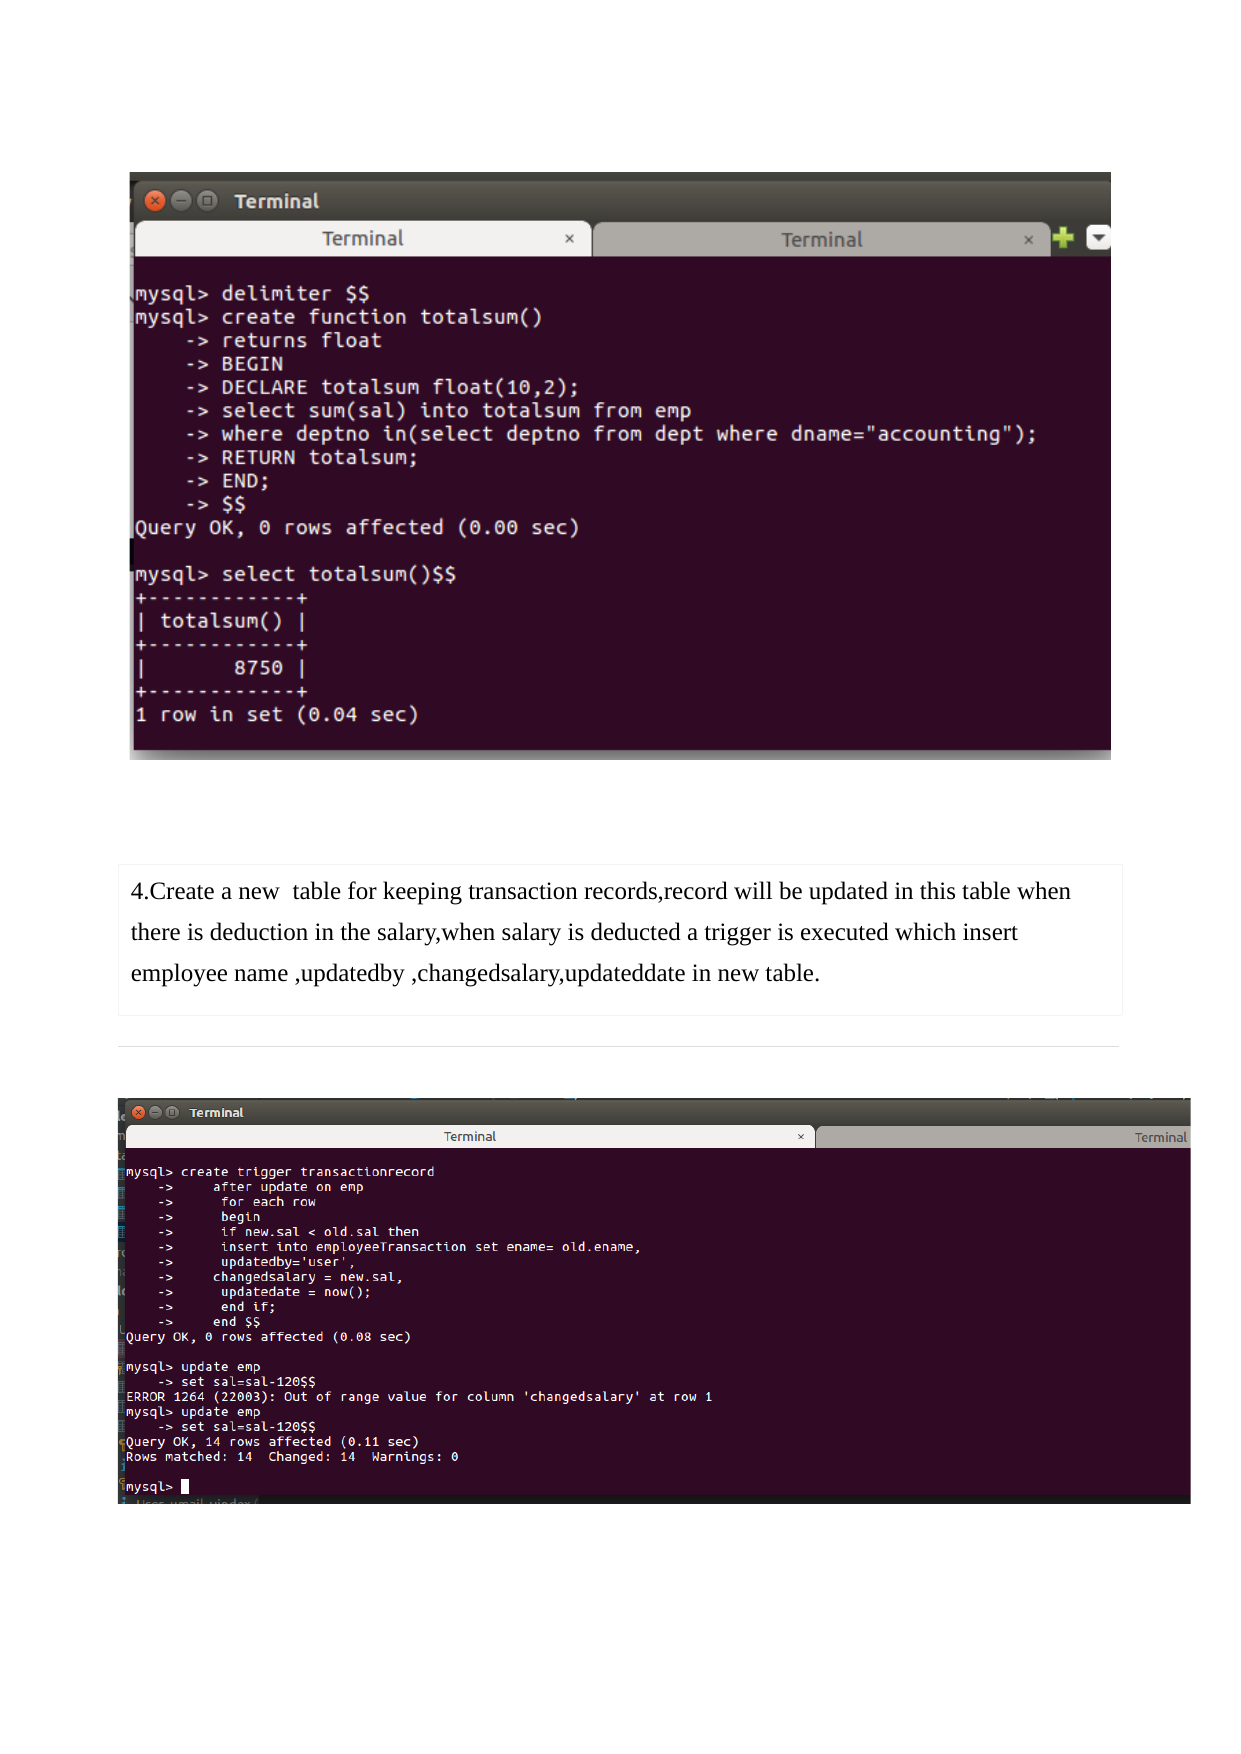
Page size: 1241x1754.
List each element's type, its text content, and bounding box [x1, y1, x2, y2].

table_header 4.Create a new table for keeping transaction records,record will be updated in this table when there is deduction in the salary,when salary is deducted a trigger is executed which insert employee name ,updatedby ,changedsalary,updateddate in new table. [119, 865, 1122, 1014]
picture [129, 172, 1111, 760]
picture [117, 1098, 1191, 1504]
